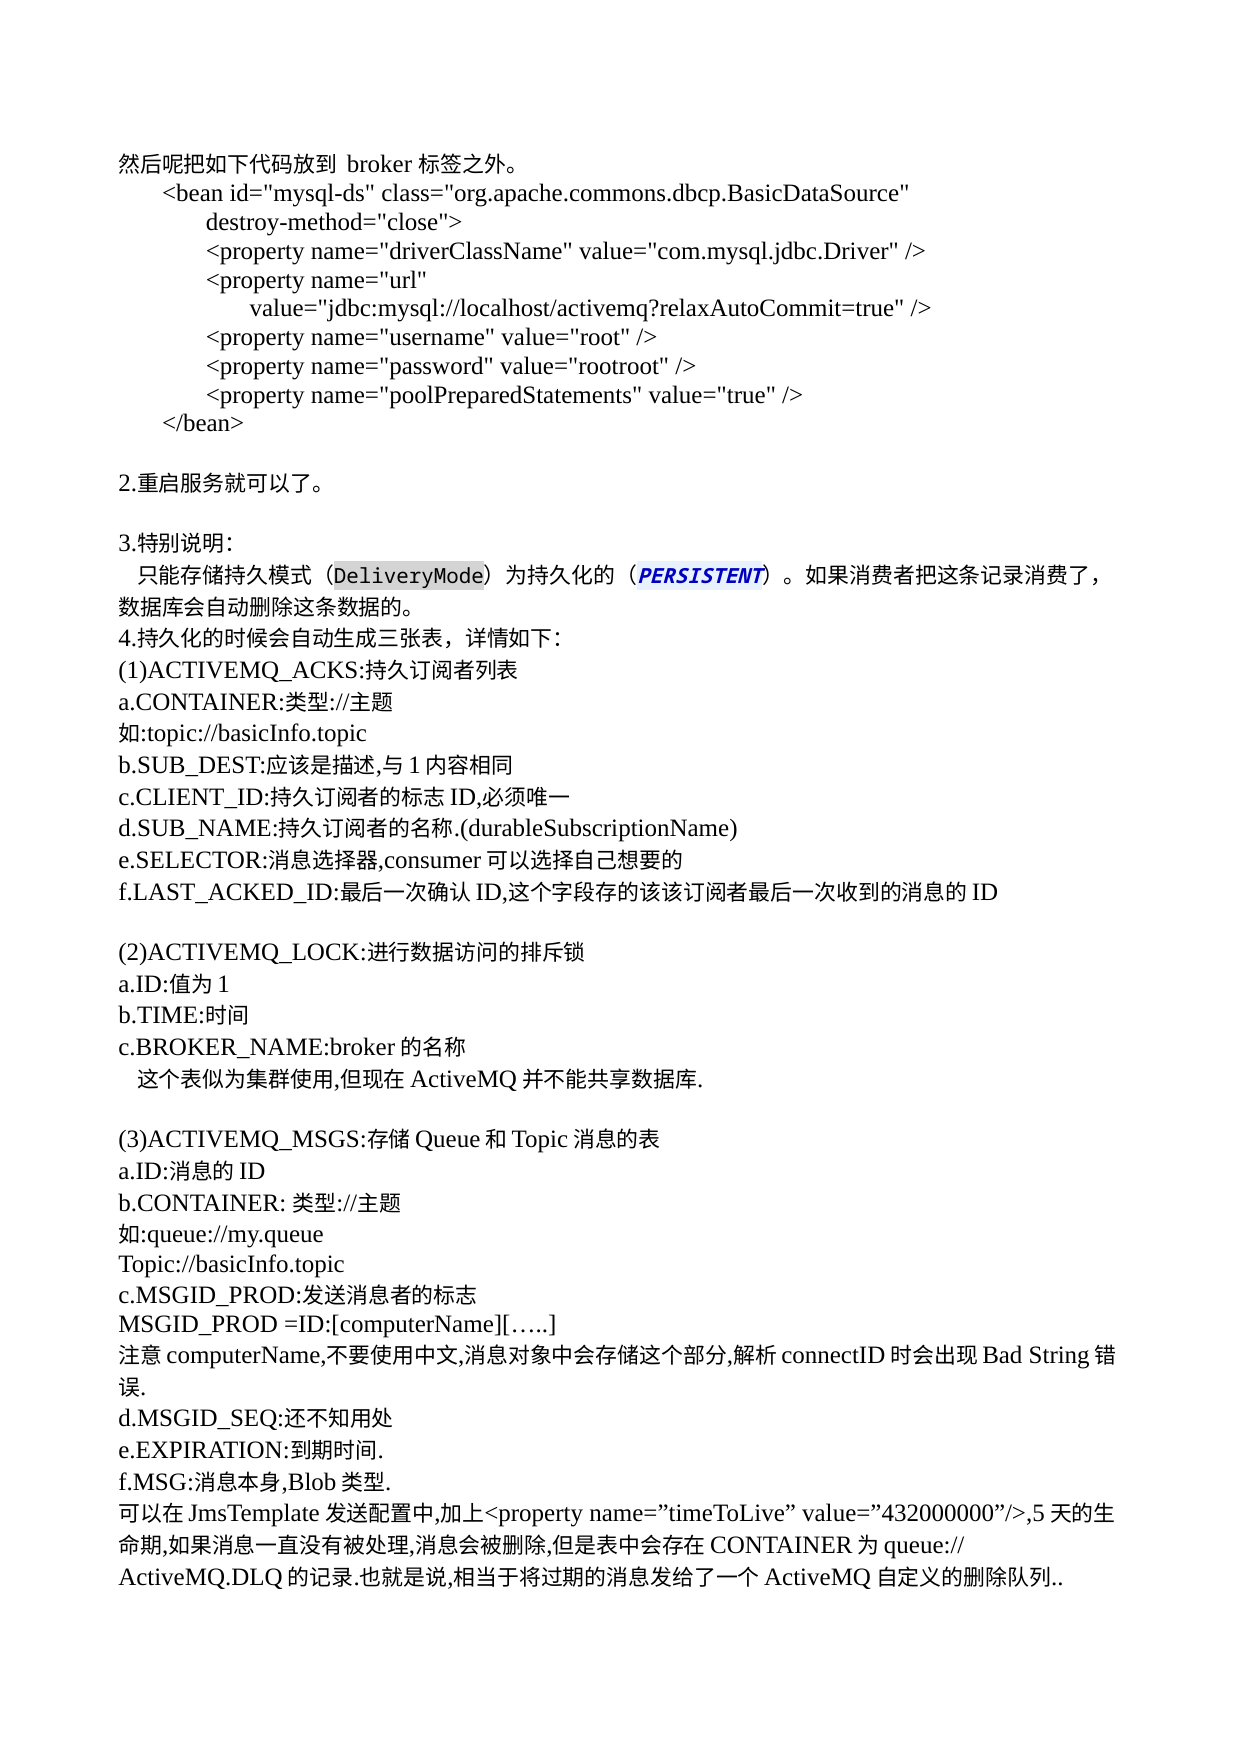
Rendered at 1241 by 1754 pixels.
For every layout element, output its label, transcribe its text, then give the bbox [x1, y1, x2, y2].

text <property name="password" value="rootroot" /> [118, 351, 1122, 380]
text e.SELECTOR:消息选择器,consumer可以选择自己想要的 [118, 843, 1122, 875]
text e.EXPIRATION:到期时间. [118, 1433, 1122, 1465]
text b.SUB_DEST:应该是描述,与1内容相同 [118, 748, 1122, 780]
text 如:queue://my.queue [118, 1217, 1122, 1249]
text (2)ACTIVEMQ_LOCK:进行数据访问的排斥锁 [118, 935, 1122, 967]
text MSGID_PROD =ID:[computerName][…..] [118, 1309, 1122, 1338]
text 3.特别说明： [118, 526, 1122, 558]
text b.CONTAINER: 类型://主题 [118, 1186, 1122, 1217]
text </bean> [118, 408, 1122, 437]
text 然后呢把如下代码放到 broker 标签之外。 [118, 147, 1122, 178]
text 注意computerName,不要使用中文,消息对象中会存储这个部分,解析connectID时会出现Bad String错误. [118, 1338, 1122, 1401]
text d.MSGID_SEQ:还不知用处 [118, 1401, 1122, 1433]
text c.BROKER_NAME:broker的名称 [118, 1030, 1122, 1062]
text (3)ACTIVEMQ_MSGS:存储Queue和Topic消息的表 [118, 1122, 1122, 1154]
text <property name="driverClassName" value="com.mysql.jdbc.Driver" /> [118, 236, 1122, 265]
text <property name="url" [118, 265, 1122, 293]
text 4.持久化的时候会自动生成三张表，详情如下： [118, 621, 1122, 653]
text destroy-method="close"> [118, 207, 1122, 236]
text c.MSGID_PROD:发送消息者的标志 [118, 1278, 1122, 1309]
text 可以在JmsTemplate发送配置中,加上<property name=”timeToLive” value=”432000000”/>,5天的生命期,如果消息一直没有被处理,消息会被删除,但是表中会存在CONTAINER为queue://ActiveMQ.DLQ的记录.也就是说,相当于将过期的消息发给了一个ActiveMQ自定义的删除队列.. [118, 1496, 1122, 1591]
text 如:topic://basicInfo.topic [118, 716, 1122, 748]
text value="jdbc:mysql://localhost/activemq?relaxAutoCommit=true" /> [118, 293, 1122, 322]
text c.CLIENT_ID:持久订阅者的标志ID,必须唯一 [118, 780, 1122, 811]
text Topic://basicInfo.topic [118, 1249, 1122, 1278]
text 2.重启服务就可以了。 [118, 466, 1122, 498]
text <property name="poolPreparedStatements" value="true" /> [118, 380, 1122, 408]
text 这个表似为集群使用,但现在ActiveMQ并不能共享数据库. [118, 1062, 1122, 1093]
text b.TIME:时间 [118, 998, 1122, 1030]
text a.CONTAINER:类型://主题 [118, 685, 1122, 716]
text (1)ACTIVEMQ_ACKS:持久订阅者列表 [118, 653, 1122, 685]
text f.MSG:消息本身,Blob类型. [118, 1465, 1122, 1496]
text <property name="username" value="root" /> [118, 322, 1122, 351]
text f.LAST_ACKED_ID:最后一次确认ID,这个字段存的该该订阅者最后一次收到的消息的ID [118, 875, 1122, 906]
text a.ID:值为1 [118, 967, 1122, 998]
text 只能存储持久模式（DeliveryMode）为持久化的（PERSISTENT）。如果消费者把这条记录消费了，数据库会自动删除这条数据的。 [118, 558, 1122, 621]
text <bean id="mysql-ds" class="org.apache.commons.dbcp.BasicDataSource" [118, 178, 1122, 207]
text d.SUB_NAME:持久订阅者的名称.(durableSubscriptionName) [118, 811, 1122, 843]
text a.ID:消息的ID [118, 1154, 1122, 1186]
